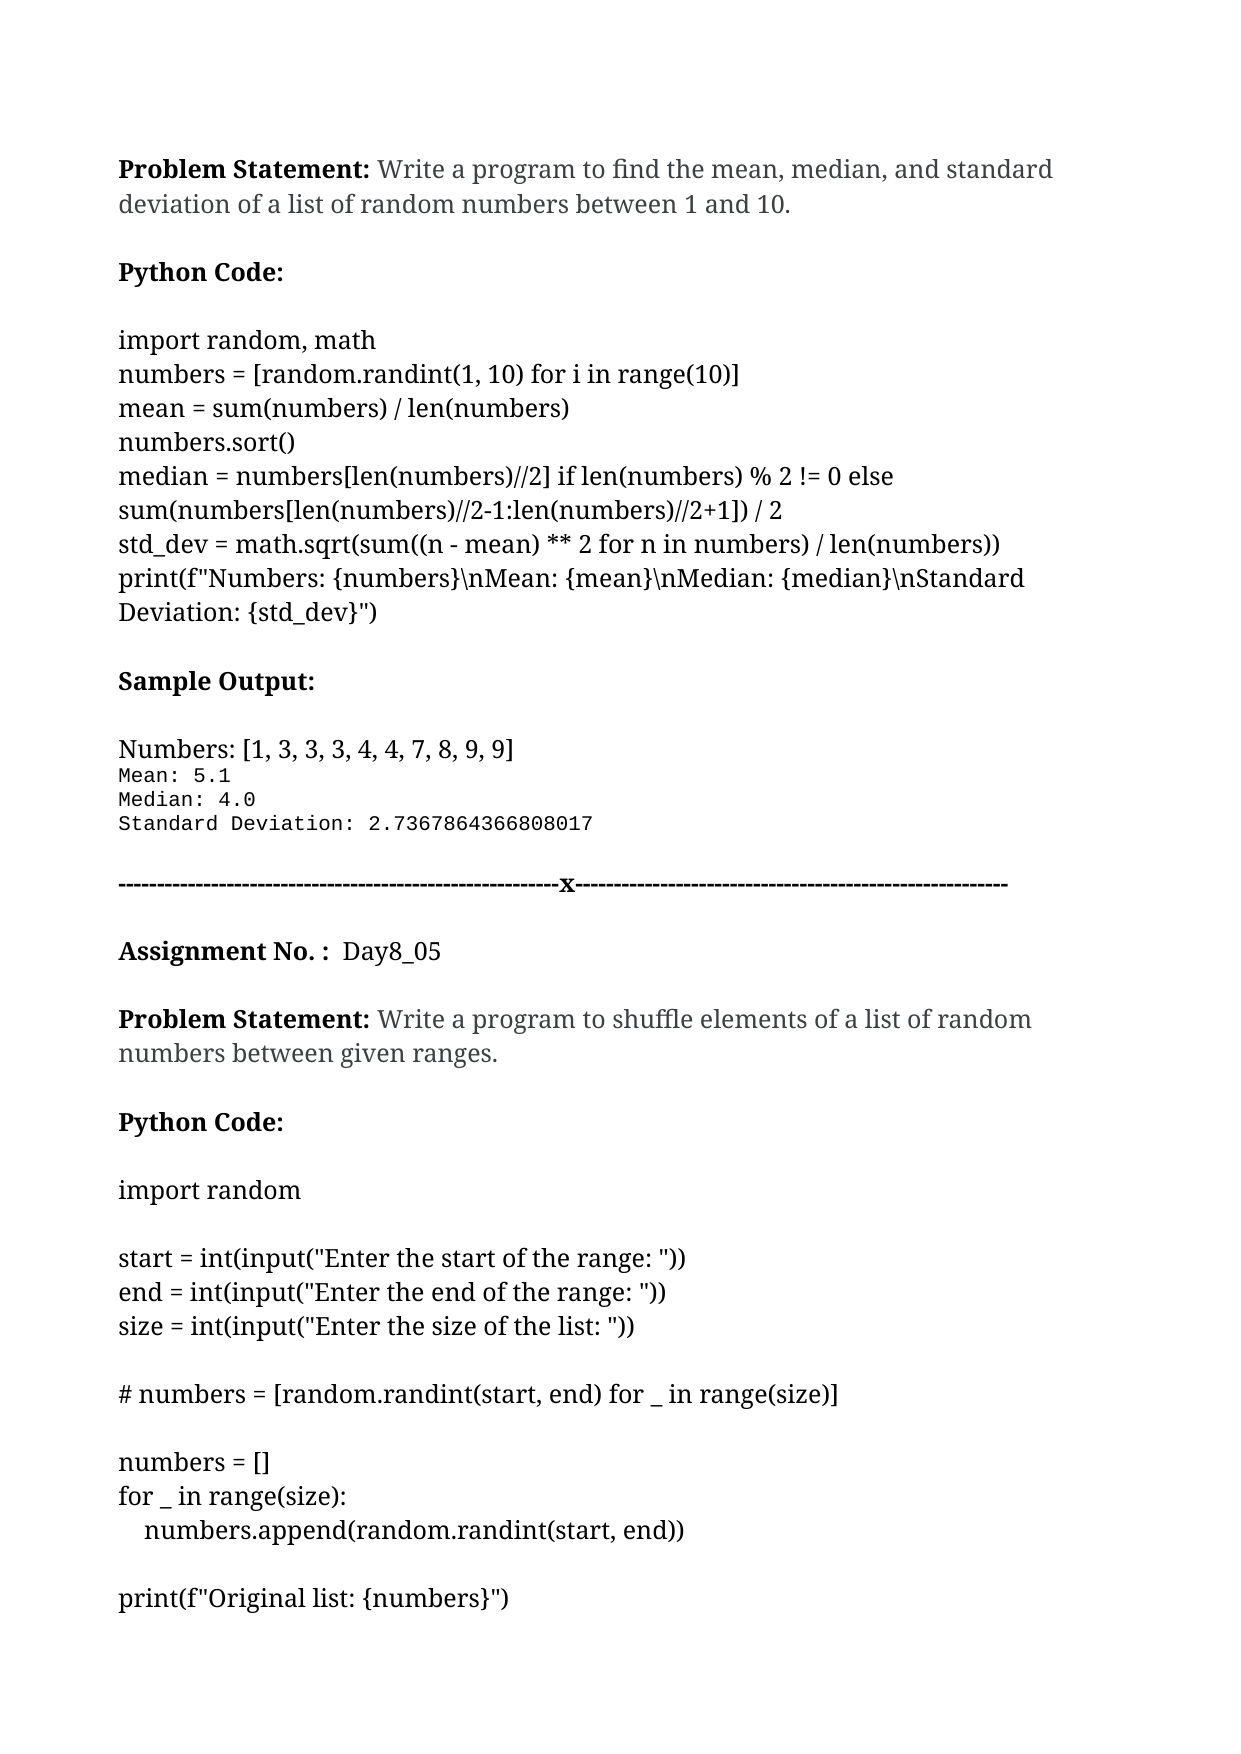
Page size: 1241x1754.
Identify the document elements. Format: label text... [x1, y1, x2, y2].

text Sample Output: [118, 663, 1122, 697]
text numbers = [random.randint(1, 10) for i in range(10)] [118, 357, 1122, 391]
text Standard Deviation: 2.7367864366808017 [118, 813, 1122, 836]
text Python Code: [118, 1104, 1122, 1138]
text median = numbers[len(numbers)//2] if len(numbers) % 2 != 0 else sum(numbers[len(numbers)//2-1:len(numbers)//2+1]) / 2 [118, 459, 1122, 527]
text std_dev = math.sqrt(sum((n - mean) ** 2 for n in numbers) / len(numbers)) [118, 527, 1122, 561]
text size = int(input("Enter the size of the list: ")) [118, 1308, 1122, 1343]
text numbers = [] [118, 1445, 1122, 1479]
text start = int(input("Enter the start of the range: ")) [118, 1240, 1122, 1274]
text print(f"Original list: {numbers}") [118, 1581, 1122, 1615]
text Mean: 5.1 [118, 765, 1122, 789]
text numbers.sort() [118, 425, 1122, 459]
text Median: 4.0 [118, 789, 1122, 813]
text mean = sum(numbers) / len(numbers) [118, 391, 1122, 425]
text Problem Statement: Write a program to shuffle elements of a list of random numbers between given ranges. [118, 1002, 1122, 1070]
text Python Code: [118, 254, 1122, 288]
text Problem Statement: Write a program to find the mean, median, and standard deviation of a list of random numbers between 1 and 10. [118, 152, 1122, 220]
text numbers.append(random.randint(start, end)) [118, 1513, 1122, 1547]
text Numbers: [1, 3, 3, 3, 4, 4, 7, 8, 9, 9] [118, 731, 1122, 765]
text import random [118, 1172, 1122, 1206]
text import random, math [118, 322, 1122, 357]
text ---------------------------------------------------------x-------------------------------------------------------- [118, 866, 1122, 900]
text # numbers = [random.randint(start, end) for _ in range(size)] [118, 1377, 1122, 1411]
text Assignment No. : Day8_05 [118, 934, 1122, 968]
text print(f"Numbers: {numbers}\nMean: {mean}\nMedian: {median}\nStandard Deviation: {std_dev}") [118, 561, 1122, 629]
text end = int(input("Enter the end of the range: ")) [118, 1274, 1122, 1308]
text for _ in range(size): [118, 1479, 1122, 1513]
